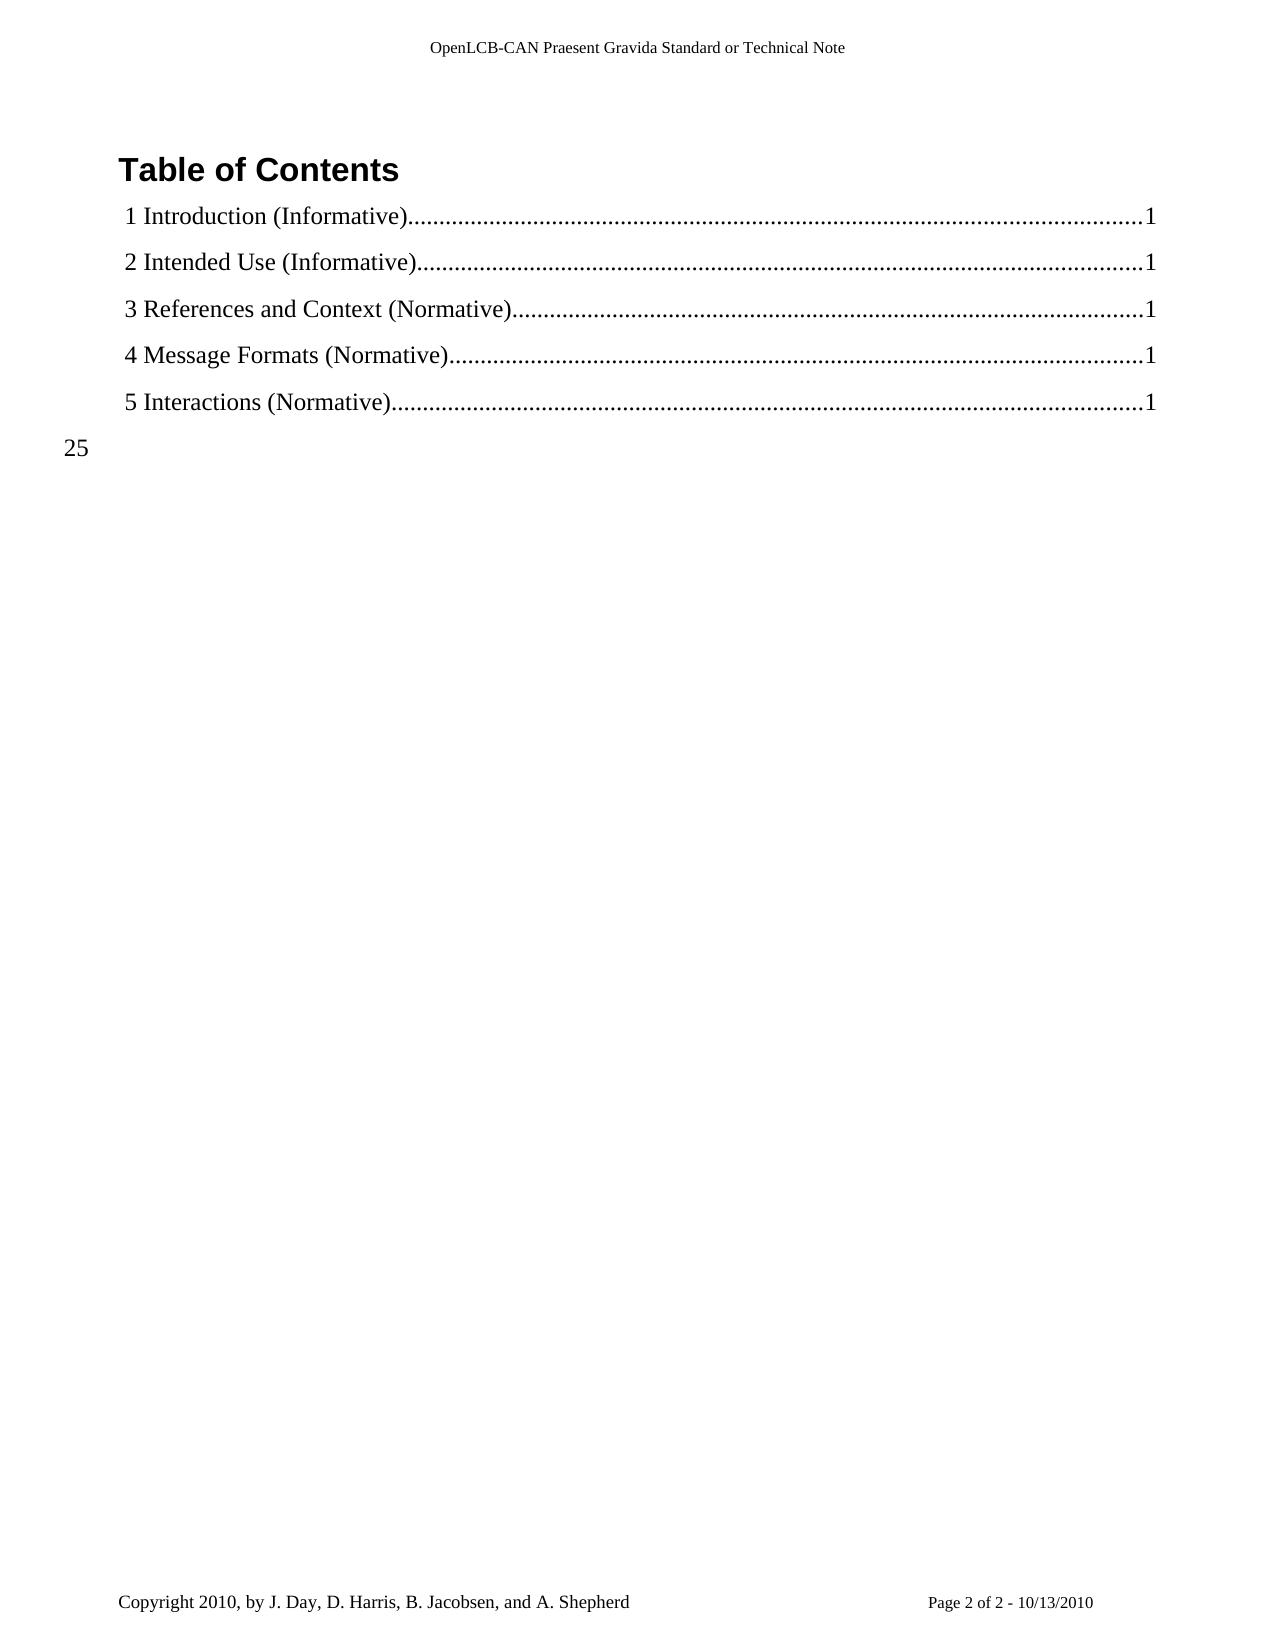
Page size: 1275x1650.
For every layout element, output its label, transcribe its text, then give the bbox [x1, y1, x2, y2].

text 3 References and Context (Normative) 1 [118, 294, 1157, 323]
text 2 Intended Use (Informative) 1 [118, 247, 1157, 276]
subtitle Table of Contents [118, 150, 1157, 188]
text 4 Message Formats (Normative) 1 [118, 340, 1157, 369]
text 5 Interactions (Normative) 1 [118, 387, 1157, 416]
text 1 Introduction (Informative) 1 [118, 201, 1157, 230]
